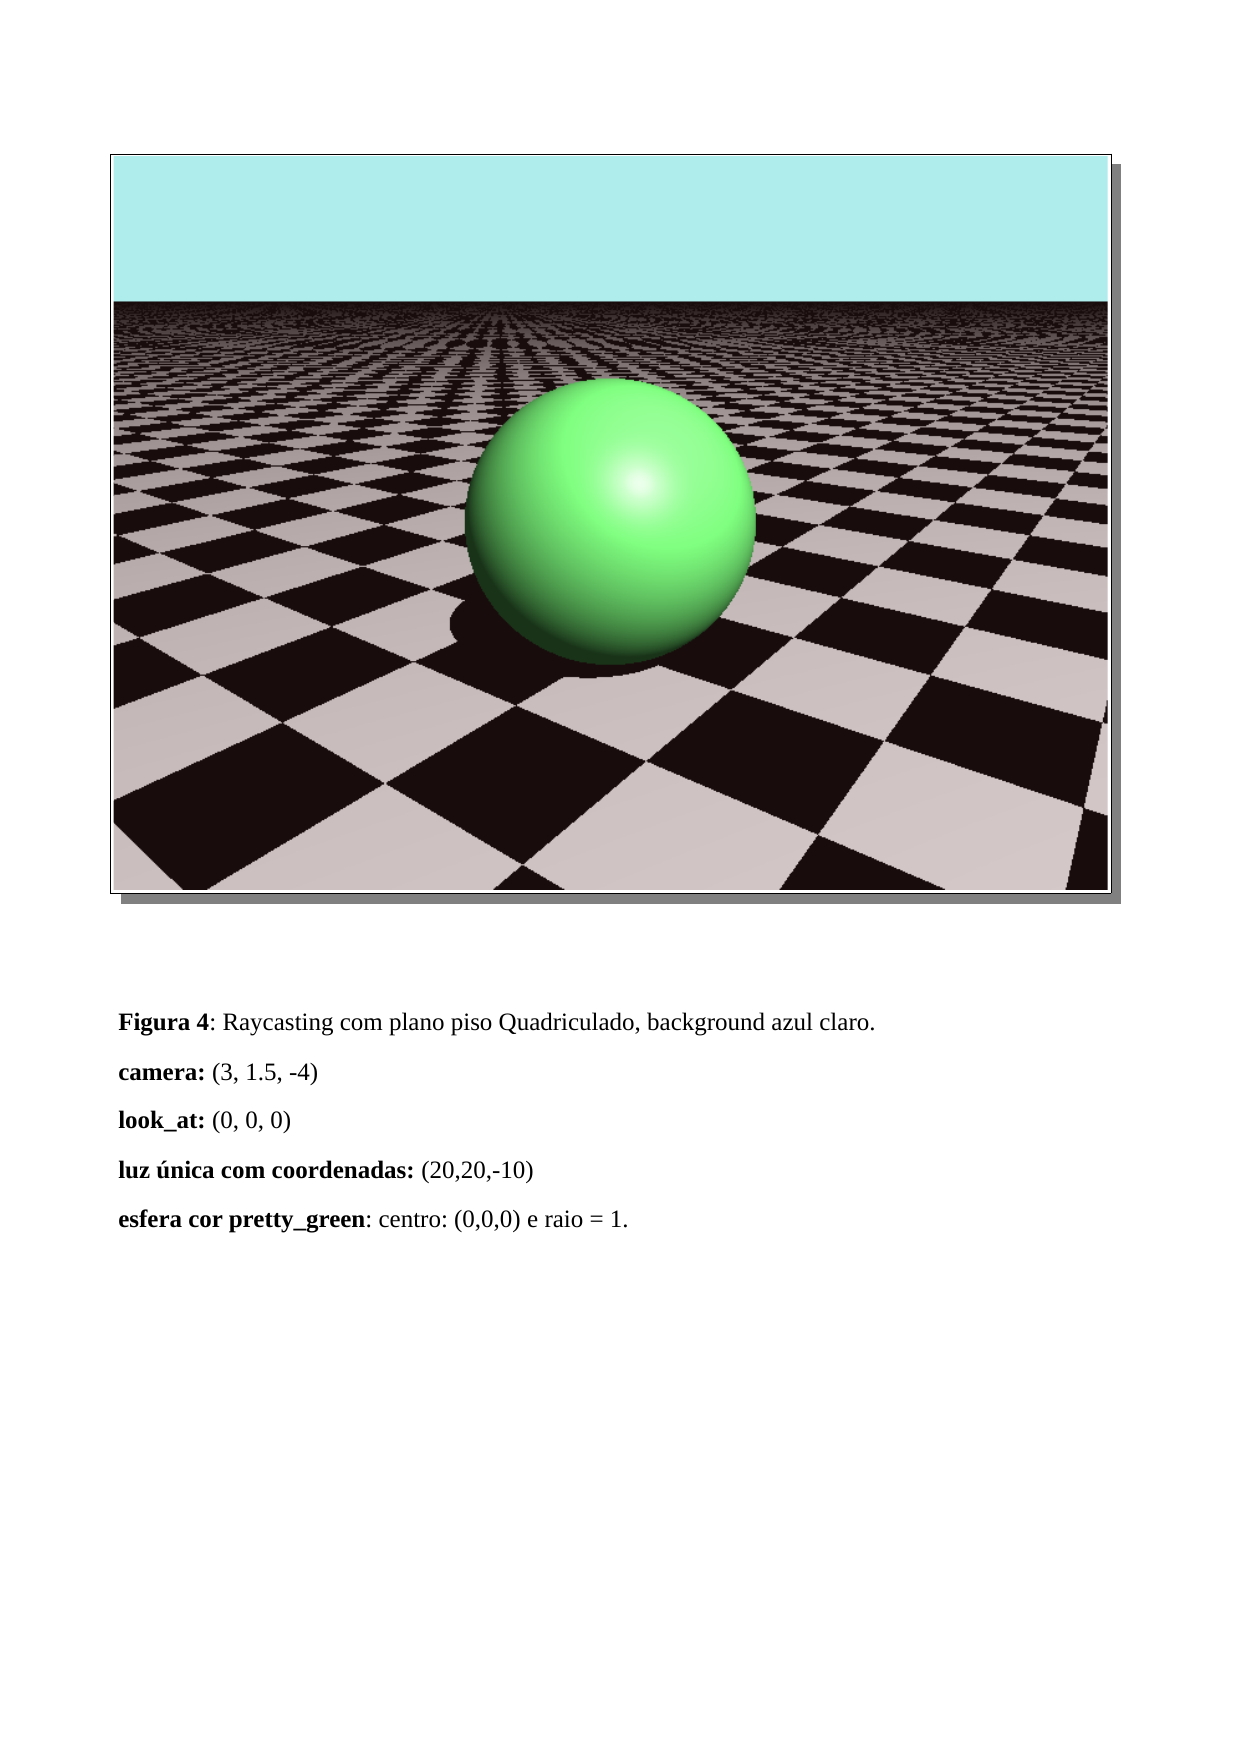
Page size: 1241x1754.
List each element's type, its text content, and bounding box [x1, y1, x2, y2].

picture [113, 156, 1108, 890]
text look_at: (0, 0, 0) [118, 1106, 1122, 1134]
text luz única com coordenadas: (20,20,-10) [118, 1155, 1122, 1183]
text camera: (3, 1.5, -4) [118, 1057, 1122, 1085]
text esfera cor pretty_green: centro: (0,0,0) e raio = 1. [118, 1204, 1122, 1232]
text Figura 4: Raycasting com plano piso Quadriculado, background azul claro. [118, 1007, 1122, 1036]
